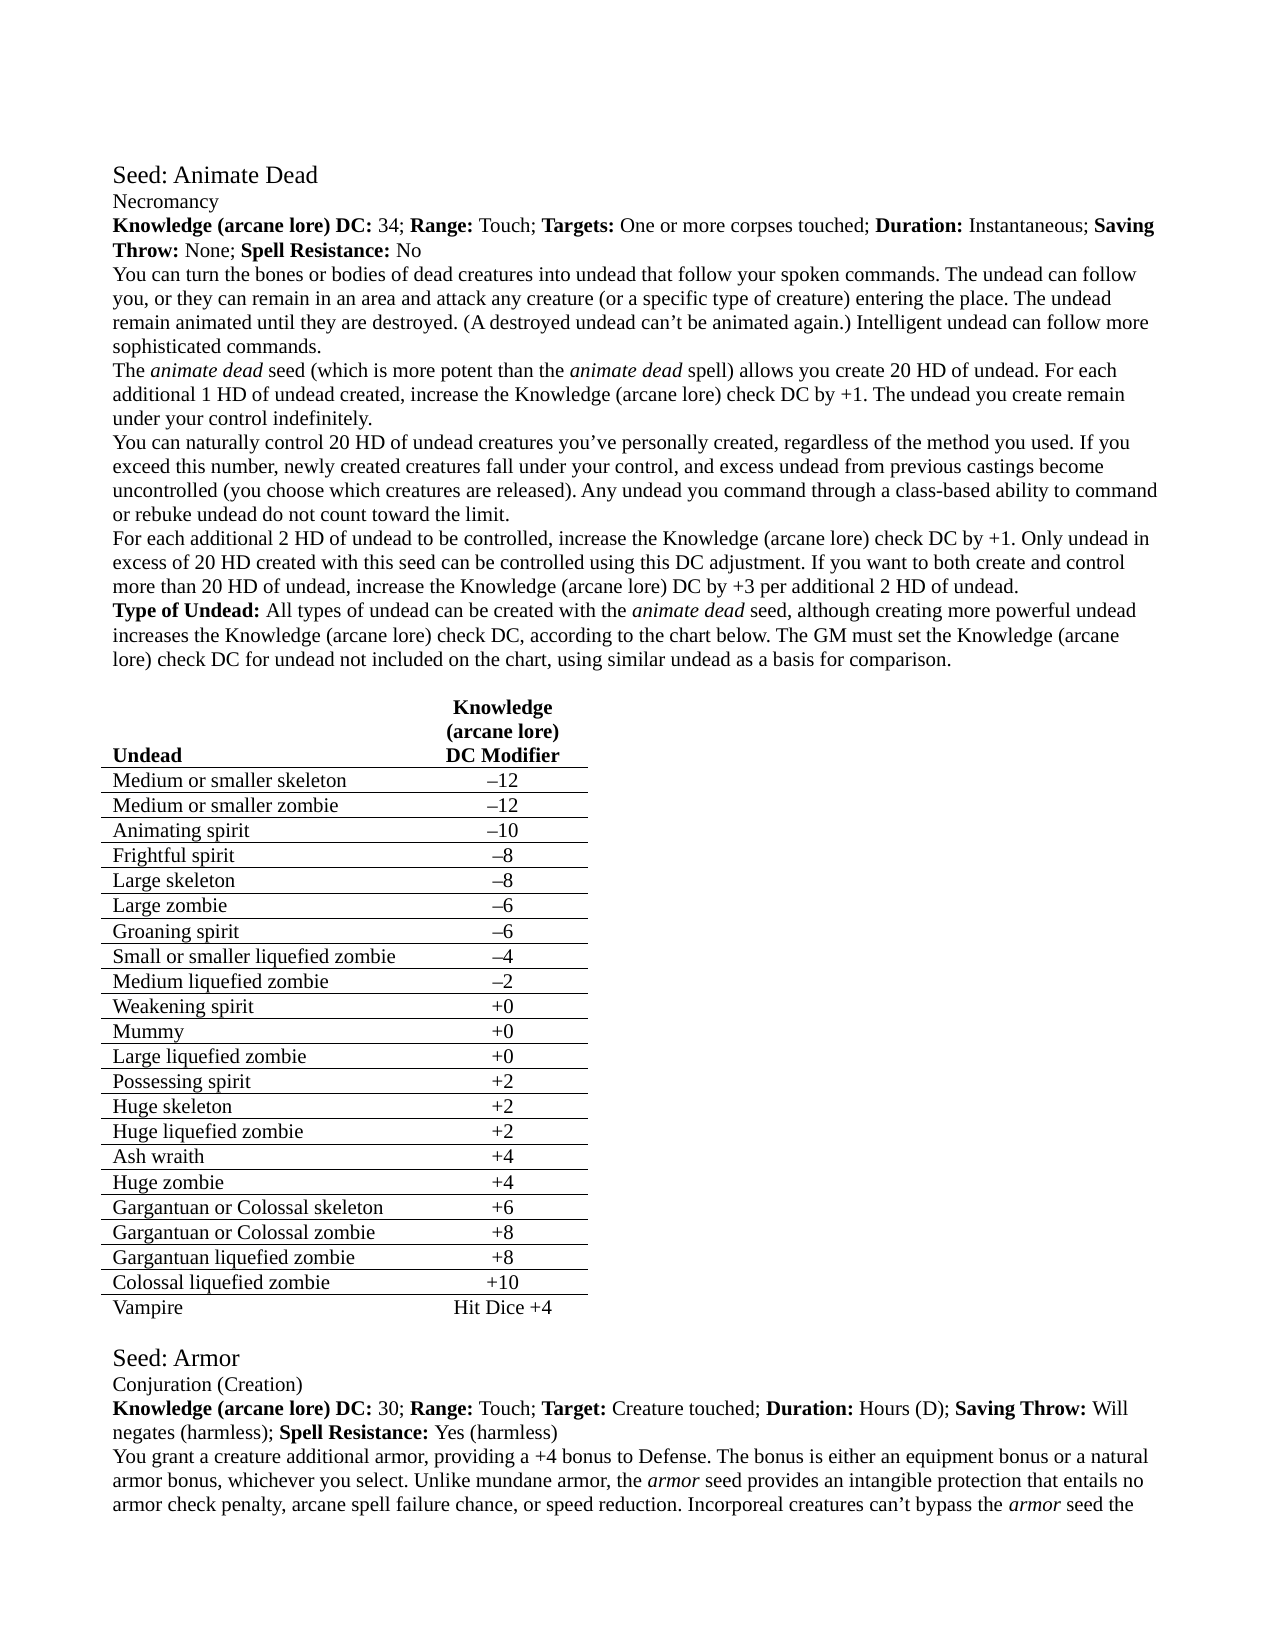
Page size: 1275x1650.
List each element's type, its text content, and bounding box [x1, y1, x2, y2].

table_cell Huge skeleton [101, 1094, 418, 1118]
table_cell +0 [418, 994, 587, 1018]
table_cell Animating spirit [101, 818, 418, 842]
table_cell –8 [418, 868, 587, 892]
table_cell –2 [418, 969, 587, 993]
table_cell +2 [418, 1094, 587, 1118]
table_cell –4 [418, 944, 587, 968]
table_cell +10 [418, 1270, 587, 1294]
table_cell Colossal liquefied zombie [101, 1270, 418, 1294]
text Necromancy [112, 189, 1162, 213]
text For each additional 2 HD of undead to be controlled, increase the Knowledge (arcane lore) check DC by +1. Only undead in excess of 20 HD created with this seed can be controlled using this DC adjustment. If you want to both create and control more than 20 HD of undead, increase the Knowledge (arcane lore) DC by +3 per additional 2 HD of undead. [112, 526, 1162, 598]
table_cell +0 [418, 1044, 587, 1068]
table_cell +4 [418, 1145, 587, 1168]
table_cell Huge zombie [101, 1170, 418, 1194]
table_cell Weakening spirit [101, 994, 418, 1018]
table_cell Ash wraith [101, 1145, 418, 1168]
text Knowledge (arcane lore) DC: 30; Range: Touch; Target: Creature touched; Duration: Hours (D); Saving Throw: Will negates (harmless); Spell Resistance: Yes (harmless) [112, 1396, 1162, 1444]
text Conjuration (Creation) [112, 1372, 1162, 1396]
table_cell +8 [418, 1245, 587, 1269]
table_cell Hit Dice +4 [418, 1295, 587, 1319]
table_cell Large skeleton [101, 868, 418, 892]
table_cell Gargantuan liquefied zombie [101, 1245, 418, 1269]
table_header Undead [101, 695, 418, 767]
table_cell Small or smaller liquefied zombie [101, 944, 418, 968]
table_cell +2 [418, 1069, 587, 1093]
table_cell –6 [418, 894, 587, 917]
table_cell –10 [418, 818, 587, 842]
text The animate dead seed (which is more potent than the animate dead spell) allows you create 20 HD of undead. For each additional 1 HD of undead created, increase the Knowledge (arcane lore) check DC by +1. The undead you create remain under your control indefinitely. [112, 358, 1162, 430]
text Type of Undead: All types of undead can be created with the animate dead seed, although creating more powerful undead increases the Knowledge (arcane lore) check DC, according to the chart below. The GM must set the Knowledge (arcane lore) check DC for undead not included on the chart, using similar undead as a basis for comparison. [112, 598, 1162, 671]
table_cell Possessing spirit [101, 1069, 418, 1093]
table_cell –8 [418, 843, 587, 867]
subtitle Seed: Armor [112, 1343, 1162, 1372]
text Seed: Animate Dead [112, 161, 1162, 189]
table_cell +0 [418, 1019, 587, 1043]
table_cell Medium or smaller zombie [101, 793, 418, 817]
table_cell +8 [418, 1220, 587, 1244]
table_cell –12 [418, 768, 587, 792]
table_cell –12 [418, 793, 587, 817]
table_cell +4 [418, 1170, 587, 1194]
table_cell Mummy [101, 1019, 418, 1043]
text You can naturally control 20 HD of undead creatures you’ve personally created, regardless of the method you used. If you exceed this number, newly created creatures fall under your control, and excess undead from previous castings become uncontrolled (you choose which creatures are released). Any undead you command through a class-based ability to command or rebuke undead do not count toward the limit. [112, 430, 1162, 526]
table_cell Medium or smaller skeleton [101, 768, 418, 792]
table_cell Huge liquefied zombie [101, 1119, 418, 1143]
table_cell Medium liquefied zombie [101, 969, 418, 993]
table_cell Gargantuan or Colossal skeleton [101, 1195, 418, 1219]
table_cell Large zombie [101, 894, 418, 917]
table_cell Gargantuan or Colossal zombie [101, 1220, 418, 1244]
table_header Knowledge (arcane lore) DC Modifier [418, 695, 587, 767]
text You can turn the bones or bodies of dead creatures into undead that follow your spoken commands. The undead can follow you, or they can remain in an area and attack any creature (or a specific type of creature) entering the place. The undead remain animated until they are destroyed. (A destroyed undead can’t be animated again.) Intelligent undead can follow more sophisticated commands. [112, 262, 1162, 358]
table_cell Vampire [101, 1295, 418, 1319]
table_cell Large liquefied zombie [101, 1044, 418, 1068]
table_cell –6 [418, 919, 587, 943]
text Knowledge (arcane lore) DC: 34; Range: Touch; Targets: One or more corpses touched; Duration: Instantaneous; Saving Throw: None; Spell Resistance: No [112, 213, 1162, 262]
table_cell Frightful spirit [101, 843, 418, 867]
table_cell Groaning spirit [101, 919, 418, 943]
text You grant a creature additional armor, providing a +4 bonus to Defense. The bonus is either an equipment bonus or a natural armor bonus, whichever you select. Unlike mundane armor, the armor seed provides an intangible protection that entails no armor check penalty, arcane spell failure chance, or speed reduction. Incorporeal creatures can’t bypass the armor seed the [112, 1444, 1162, 1516]
table_cell +2 [418, 1119, 587, 1143]
table_cell +6 [418, 1195, 587, 1219]
